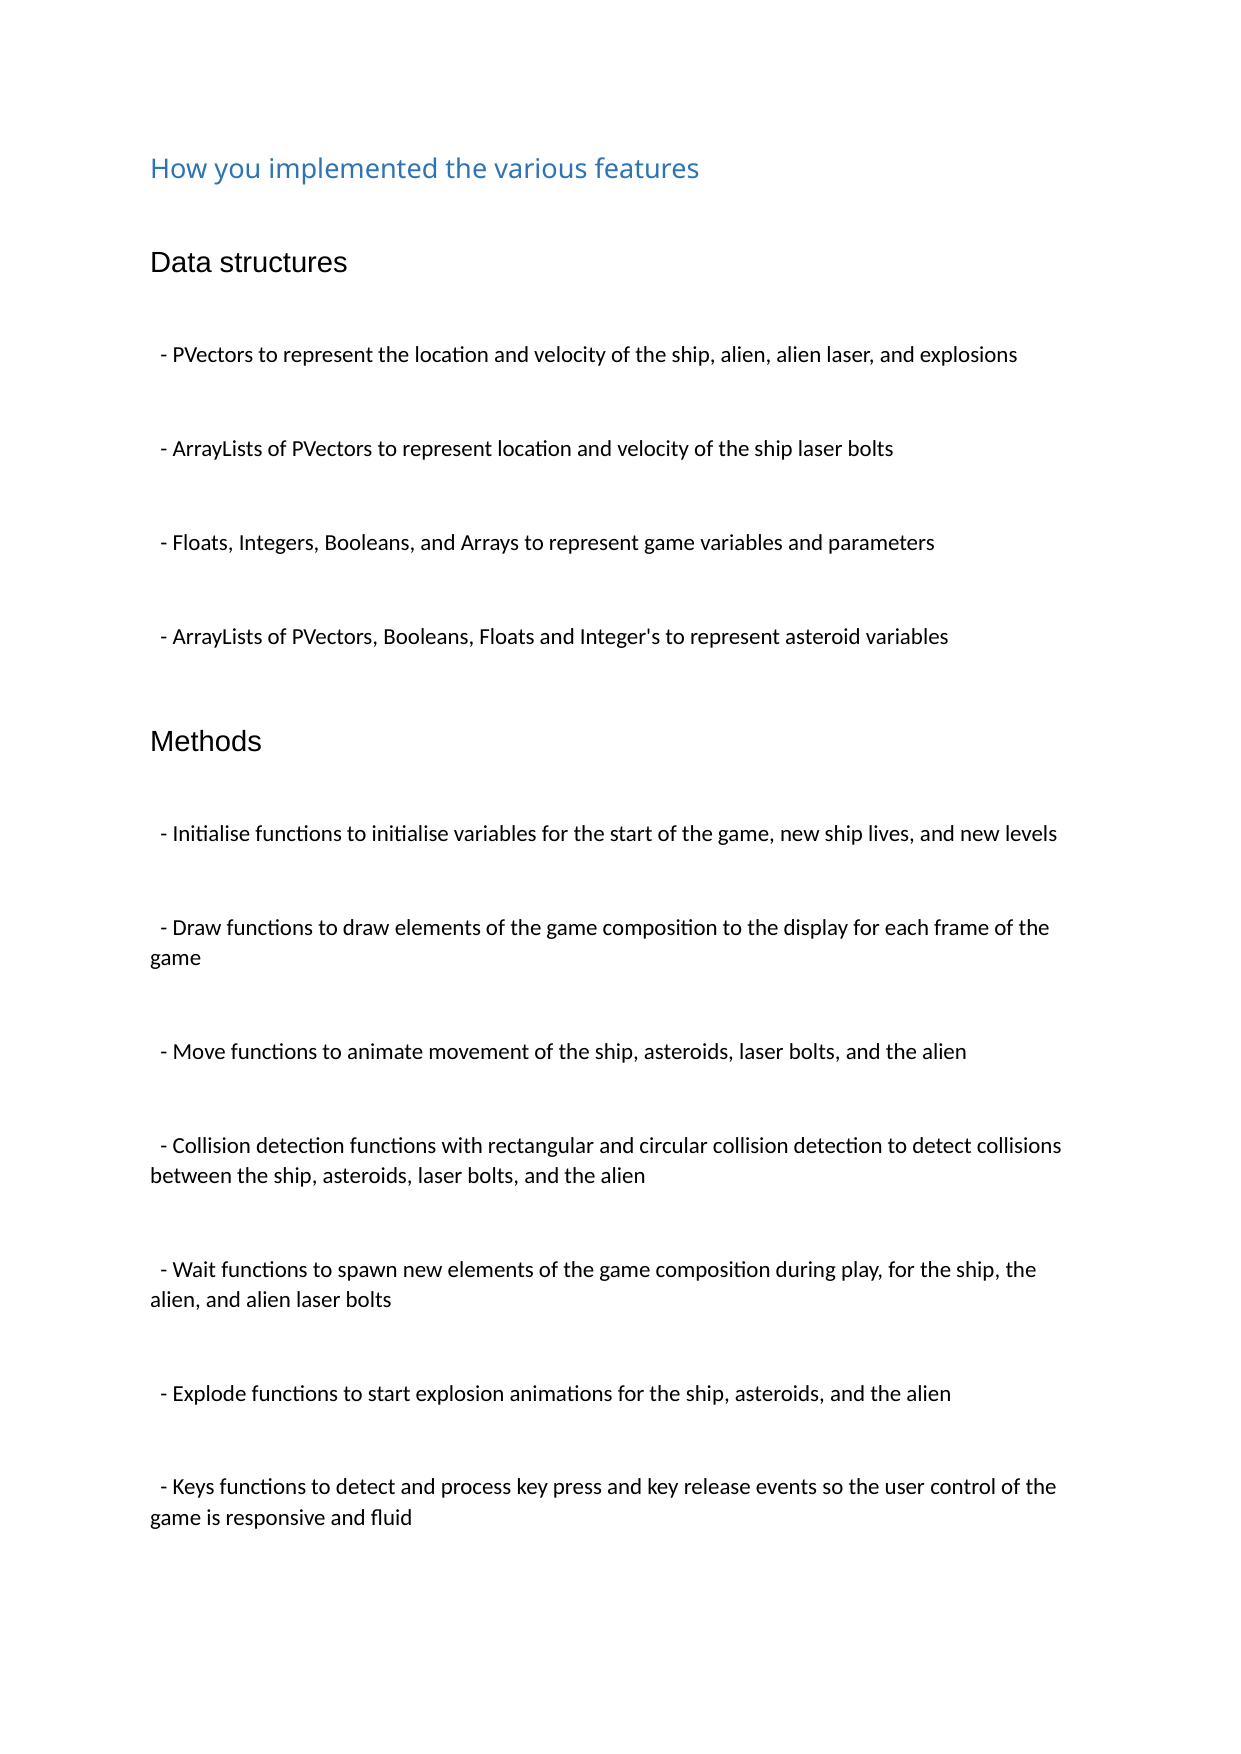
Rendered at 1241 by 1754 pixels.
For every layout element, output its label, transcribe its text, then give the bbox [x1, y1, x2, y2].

text - ArrayLists of PVectors to represent location and velocity of the ship laser bolts [150, 434, 1090, 462]
text - ArrayLists of PVectors, Booleans, Floats and Integer's to represent asteroid variables [150, 622, 1090, 650]
text - Floats, Integers, Booleans, and Arrays to represent game variables and parameters [150, 528, 1090, 556]
text - Initialise functions to initialise variables for the start of the game, new ship lives, and new levels [150, 819, 1090, 847]
text - PVectors to represent the location and velocity of the ship, alien, alien laser, and explosions [150, 341, 1090, 368]
text - Explode functions to start explosion animations for the ship, asteroids, and the alien [150, 1379, 1090, 1407]
text - Draw functions to draw elements of the game composition to the display for each frame of the game [150, 913, 1090, 971]
text - Keys functions to detect and process key press and key release events so the user control of the game is responsive and fluid [150, 1472, 1090, 1531]
text - Wait functions to spawn new elements of the game composition during play, for the ship, the alien, and alien laser bolts [150, 1255, 1090, 1313]
text - Move functions to animate movement of the ship, asteroids, laser bolts, and the alien [150, 1037, 1090, 1065]
subtitle How you implemented the various features [150, 150, 1090, 187]
subtitle Methods [150, 724, 1090, 757]
text - Collision detection functions with rectangular and circular collision detection to detect collisions between the ship, asteroids, laser bolts, and the alien [150, 1131, 1090, 1189]
subtitle Data structures [150, 245, 1090, 278]
